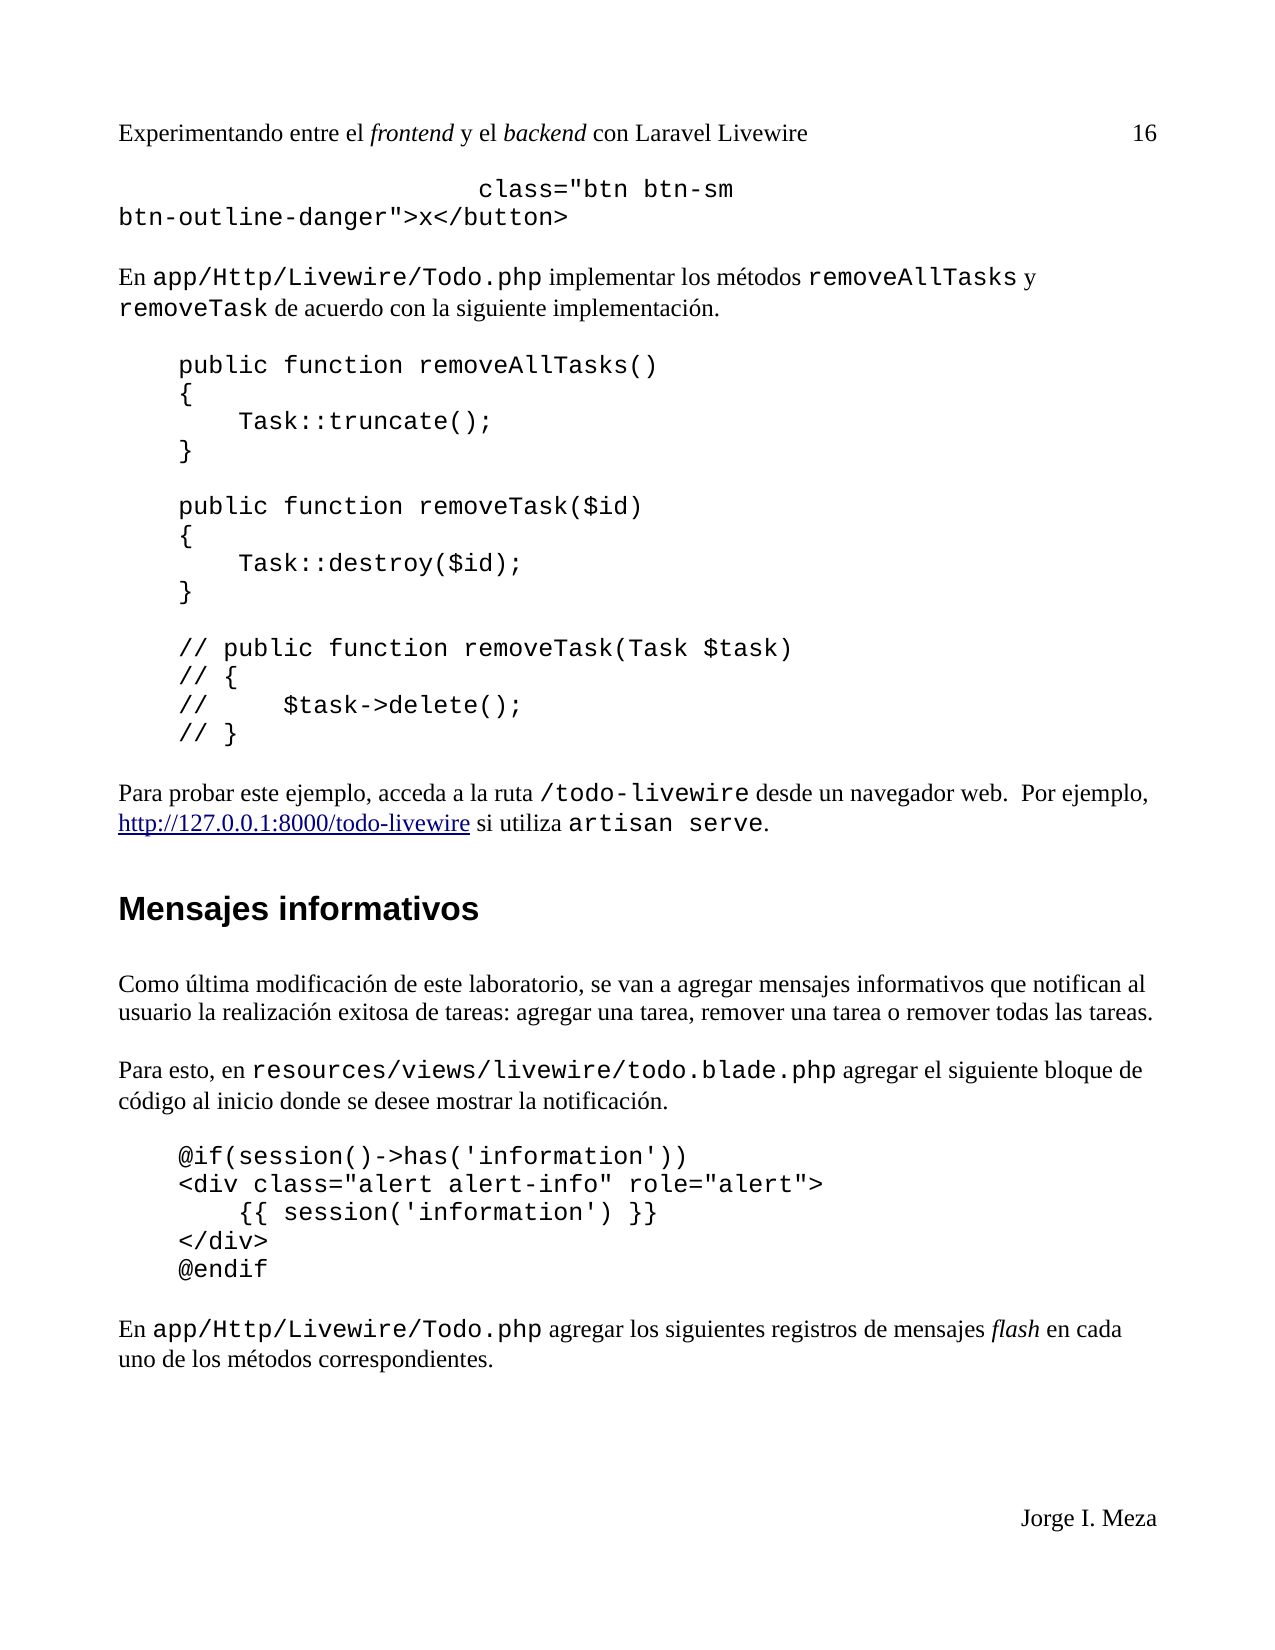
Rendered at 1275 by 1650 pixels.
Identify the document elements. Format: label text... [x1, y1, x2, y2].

text { [118, 381, 1157, 409]
text public function removeAllTasks() [118, 352, 1157, 381]
text } [118, 437, 1157, 466]
text @endif [118, 1257, 1157, 1285]
text En app/Http/Livewire/Todo.php implementar los métodos removeAllTasks y removeTask de acuerdo con la siguiente implementación. [118, 262, 1157, 323]
text Task::destroy($id); [118, 551, 1157, 579]
text Como última modificación de este laboratorio, se van a agregar mensajes informativos que notifican al usuario la realización exitosa de tareas: agregar una tarea, remover una tarea o remover todas las tareas. [118, 969, 1157, 1026]
text {{ session('information') }} [118, 1200, 1157, 1228]
text class="btn btn-sm btn-outline-danger">x</button> [118, 176, 1157, 233]
text Task::truncate(); [118, 409, 1157, 437]
text // } [118, 721, 1157, 749]
text Para probar este ejemplo, acceda a la ruta /todo-livewire desde un navegador web. Por ejemplo, http://127.0.0.1:8000/todo-livewire si utiliza artisan serve. [118, 778, 1157, 839]
text </div> [118, 1228, 1157, 1257]
text @if(session()->has('information')) [118, 1143, 1157, 1172]
text Para esto, en resources/views/livewire/todo.blade.php agregar el siguiente bloque de código al inicio donde se desee mostrar la notificación. [118, 1055, 1157, 1114]
text En app/Http/Livewire/Todo.php agregar los siguientes registros de mensajes flash en cada uno de los métodos correspondientes. [118, 1314, 1157, 1373]
text // $task->delete(); [118, 692, 1157, 721]
subtitle Mensajes informativos [118, 889, 1157, 927]
text } [118, 579, 1157, 607]
text // public function removeTask(Task $task) [118, 636, 1157, 664]
text { [118, 522, 1157, 551]
text // { [118, 664, 1157, 692]
text public function removeTask($id) [118, 494, 1157, 522]
text <div class="alert alert-info" role="alert"> [118, 1172, 1157, 1200]
